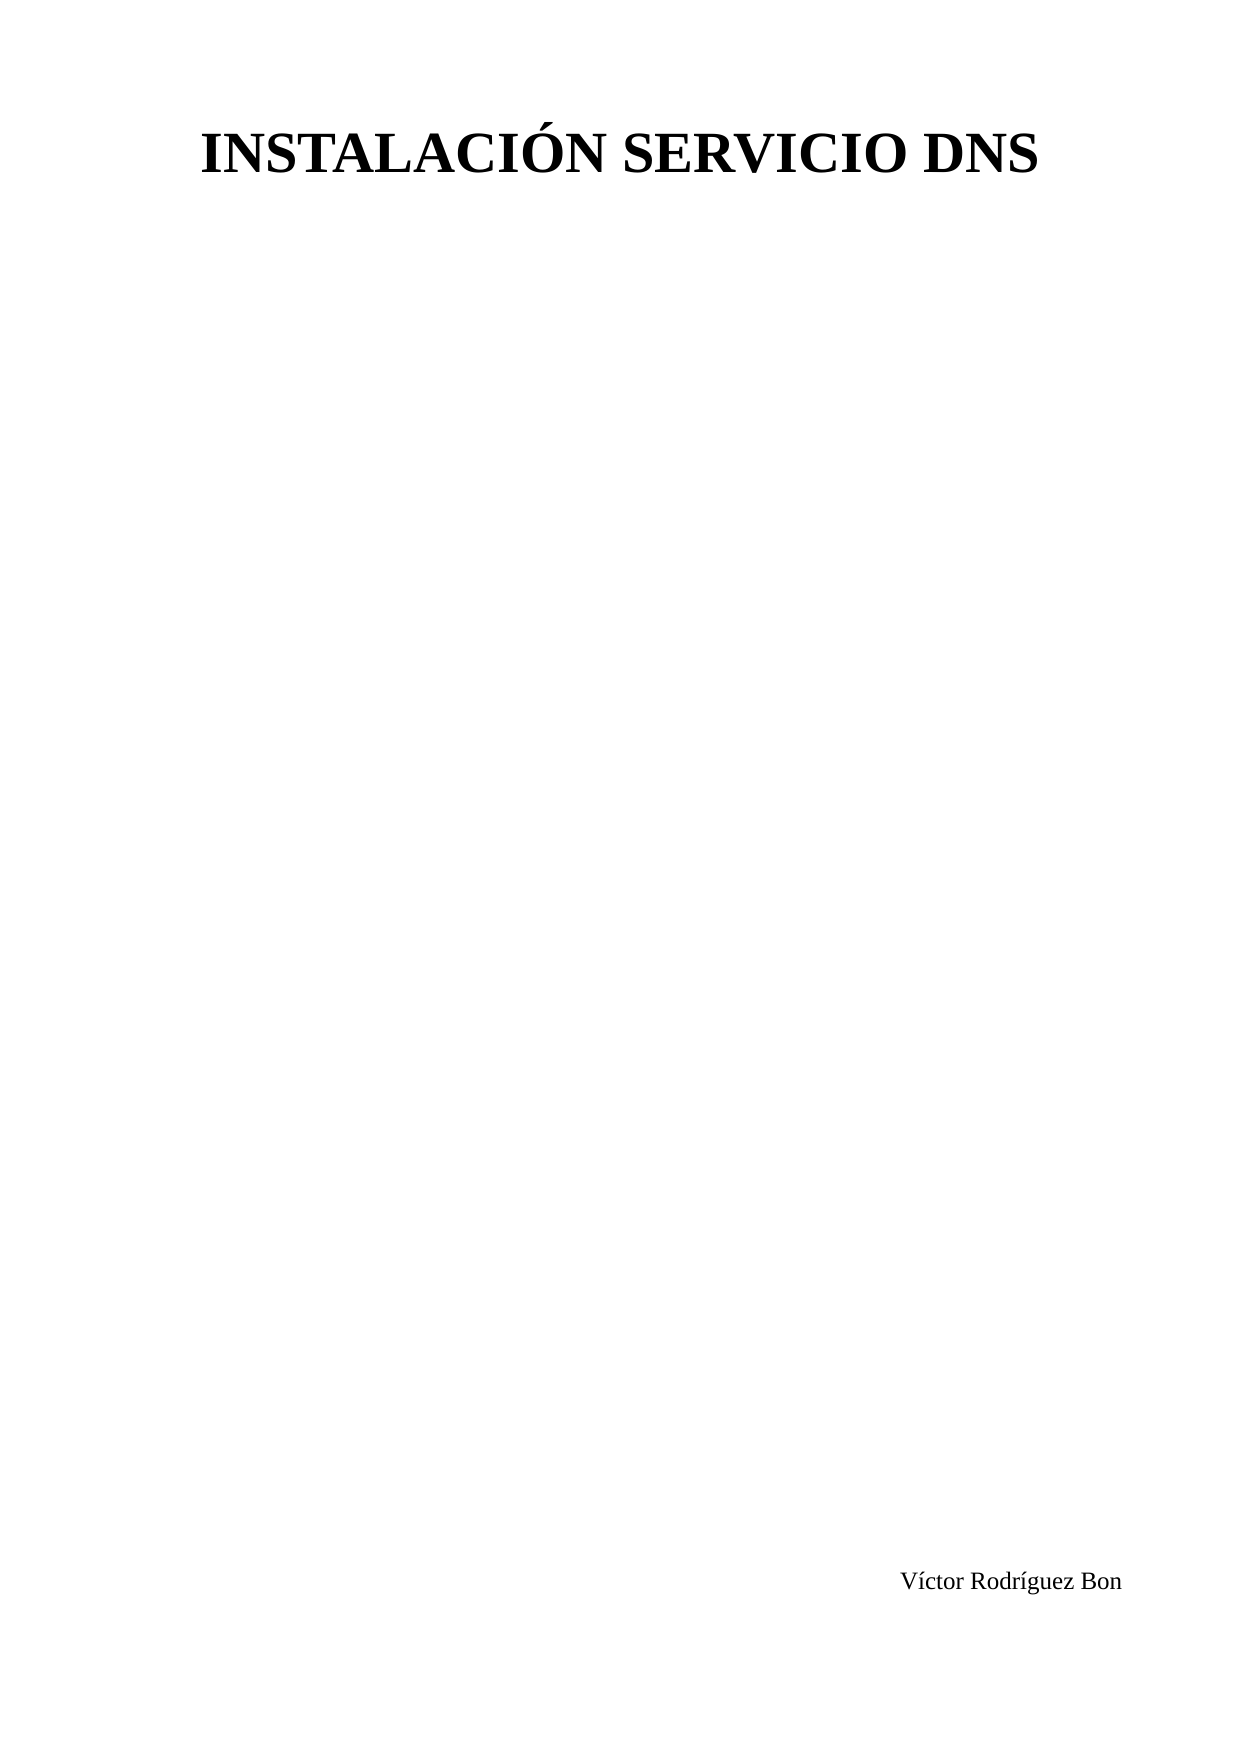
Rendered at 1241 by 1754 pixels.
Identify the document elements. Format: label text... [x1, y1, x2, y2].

text Víctor Rodríguez Bon [118, 1566, 1122, 1594]
subtitle INSTALACIÓN SERVICIO DNS [118, 118, 1122, 185]
